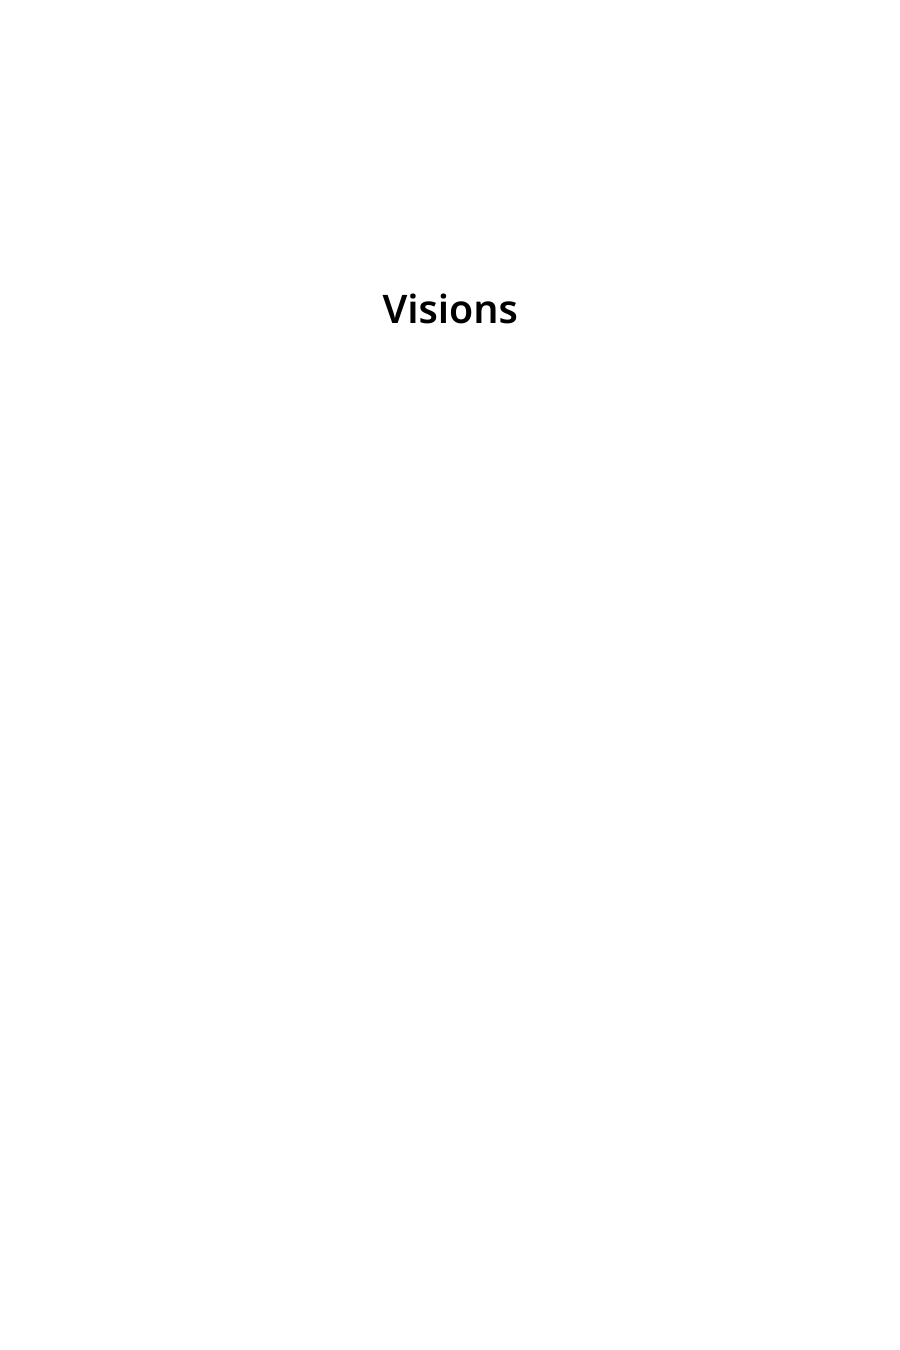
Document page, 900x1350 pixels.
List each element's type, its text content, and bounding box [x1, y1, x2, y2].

subtitle Visions [127, 287, 772, 333]
